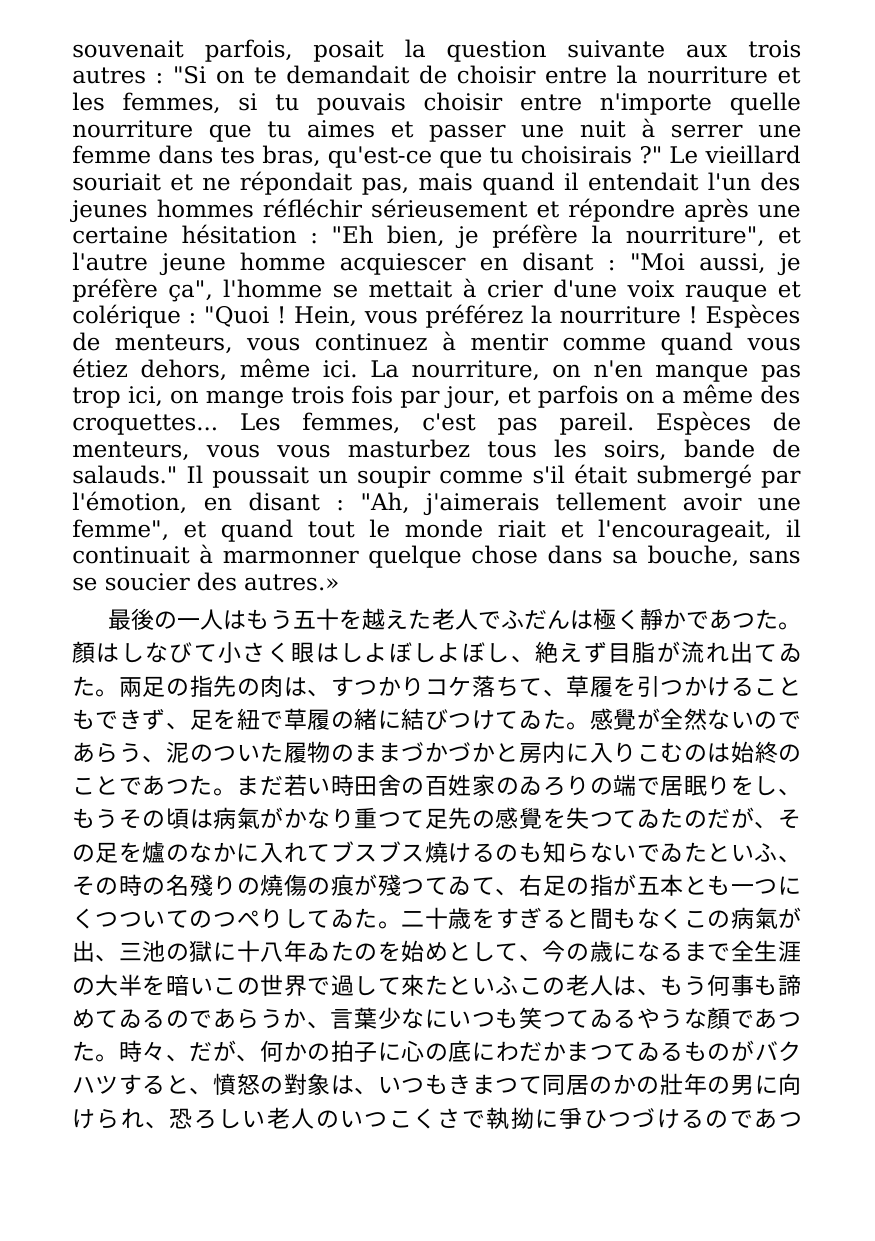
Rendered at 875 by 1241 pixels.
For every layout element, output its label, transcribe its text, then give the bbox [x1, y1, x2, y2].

text souvenait parfois, posait la question suivante aux trois autres : "Si on te demandait de choisir entre la nourriture et les femmes, si tu pouvais choisir entre n'importe quelle nourriture que tu aimes et passer une nuit à serrer une femme dans tes bras, qu'est-ce que tu choisirais ?" Le vieillard souriait et ne répondait pas, mais quand il entendait l'un des jeunes hommes réfléchir sérieusement et répondre après une certaine hésitation : "Eh bien, je préfère la nourriture", et l'autre jeune homme acquiescer en disant : "Moi aussi, je préfère ça", l'homme se mettait à crier d'une voix rauque et colérique : "Quoi ! Hein, vous préférez la nourriture ! Espèces de menteurs, vous continuez à mentir comme quand vous étiez dehors, même ici. La nourriture, on n'en manque pas trop ici, on mange trois fois par jour, et parfois on a même des croquettes... Les femmes, c'est pas pareil. Espèces de menteurs, vous vous masturbez tous les soirs, bande de salauds." Il poussait un soupir comme s'il était submergé par l'émotion, en disant : "Ah, j'aimerais tellement avoir une femme", et quand tout le monde riait et l'encourageait, il continuait à marmonner quelque chose dans sa bouche, sans se soucier des autres.» [72, 36, 802, 596]
text 最後の一人はもう五十を越えた老人でふだんは極く靜かであつた。顏はしなびて小さく眼はしよぼしよぼし、絶えず目脂が流れ出てゐた。兩足の指先の肉は、すつかりコケ落ちて、草履を引つかけることもできず、足を紐で草履の緒に結びつけてゐた。感覺が全然ないのであらう、泥のついた履物のままづかづかと房内に入りこむのは始終のことであつた。まだ若い時田舍の百姓家のゐろりの端で居眠りをし、もうその頃は病氣がかなり重つて足先の感覺を失つてゐたのだが、その足を爐のなかに入れてブスブス燒けるのも知らないでゐたといふ、その時の名殘りの燒傷の痕が殘つてゐて、右足の指が五本とも一つにくつついてのつぺりしてゐた。二十歳をすぎると間もなくこの病氣が出、三池の獄に十八年ゐたのを始めとして、今の歳になるまで全生涯の大半を暗いこの世界で過して來たといふこの老人は、もう何事も諦めてゐるのであらうか、言葉少なにいつも笑つてゐるやうな顏であつた。時々、だが、何かの拍子に心の底にわだかまつてゐるものがバクハツすると、憤怒の對象は、いつもきまつて同居のかの壯年の男に向けられ、恐ろしい老人のいつこくさで執拗に爭ひつづけるのであつ [72, 602, 802, 1134]
